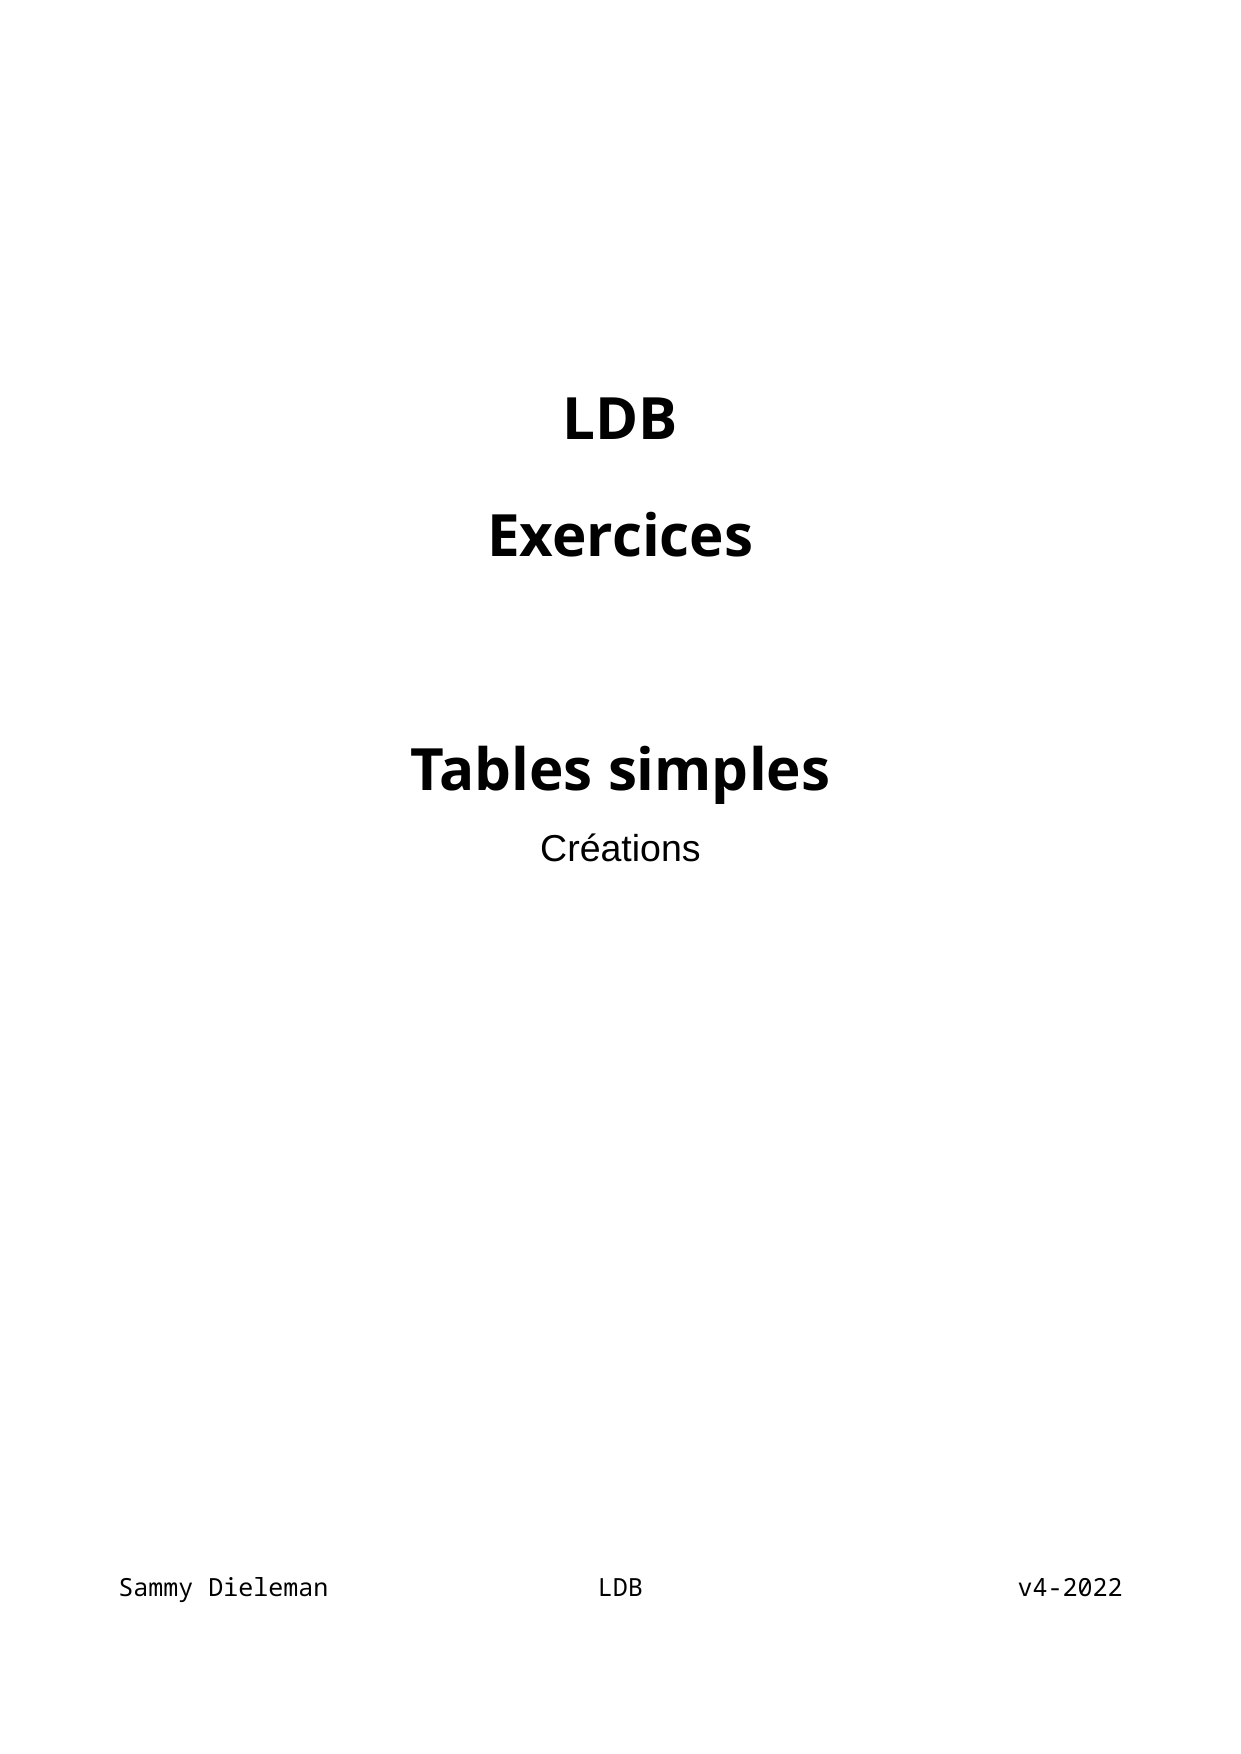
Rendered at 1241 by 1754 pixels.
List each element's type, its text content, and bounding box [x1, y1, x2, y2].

subtitle Créations [118, 826, 1122, 869]
title Exercices [118, 494, 1122, 573]
title LDB [118, 377, 1122, 457]
title Tables simples [118, 728, 1122, 807]
